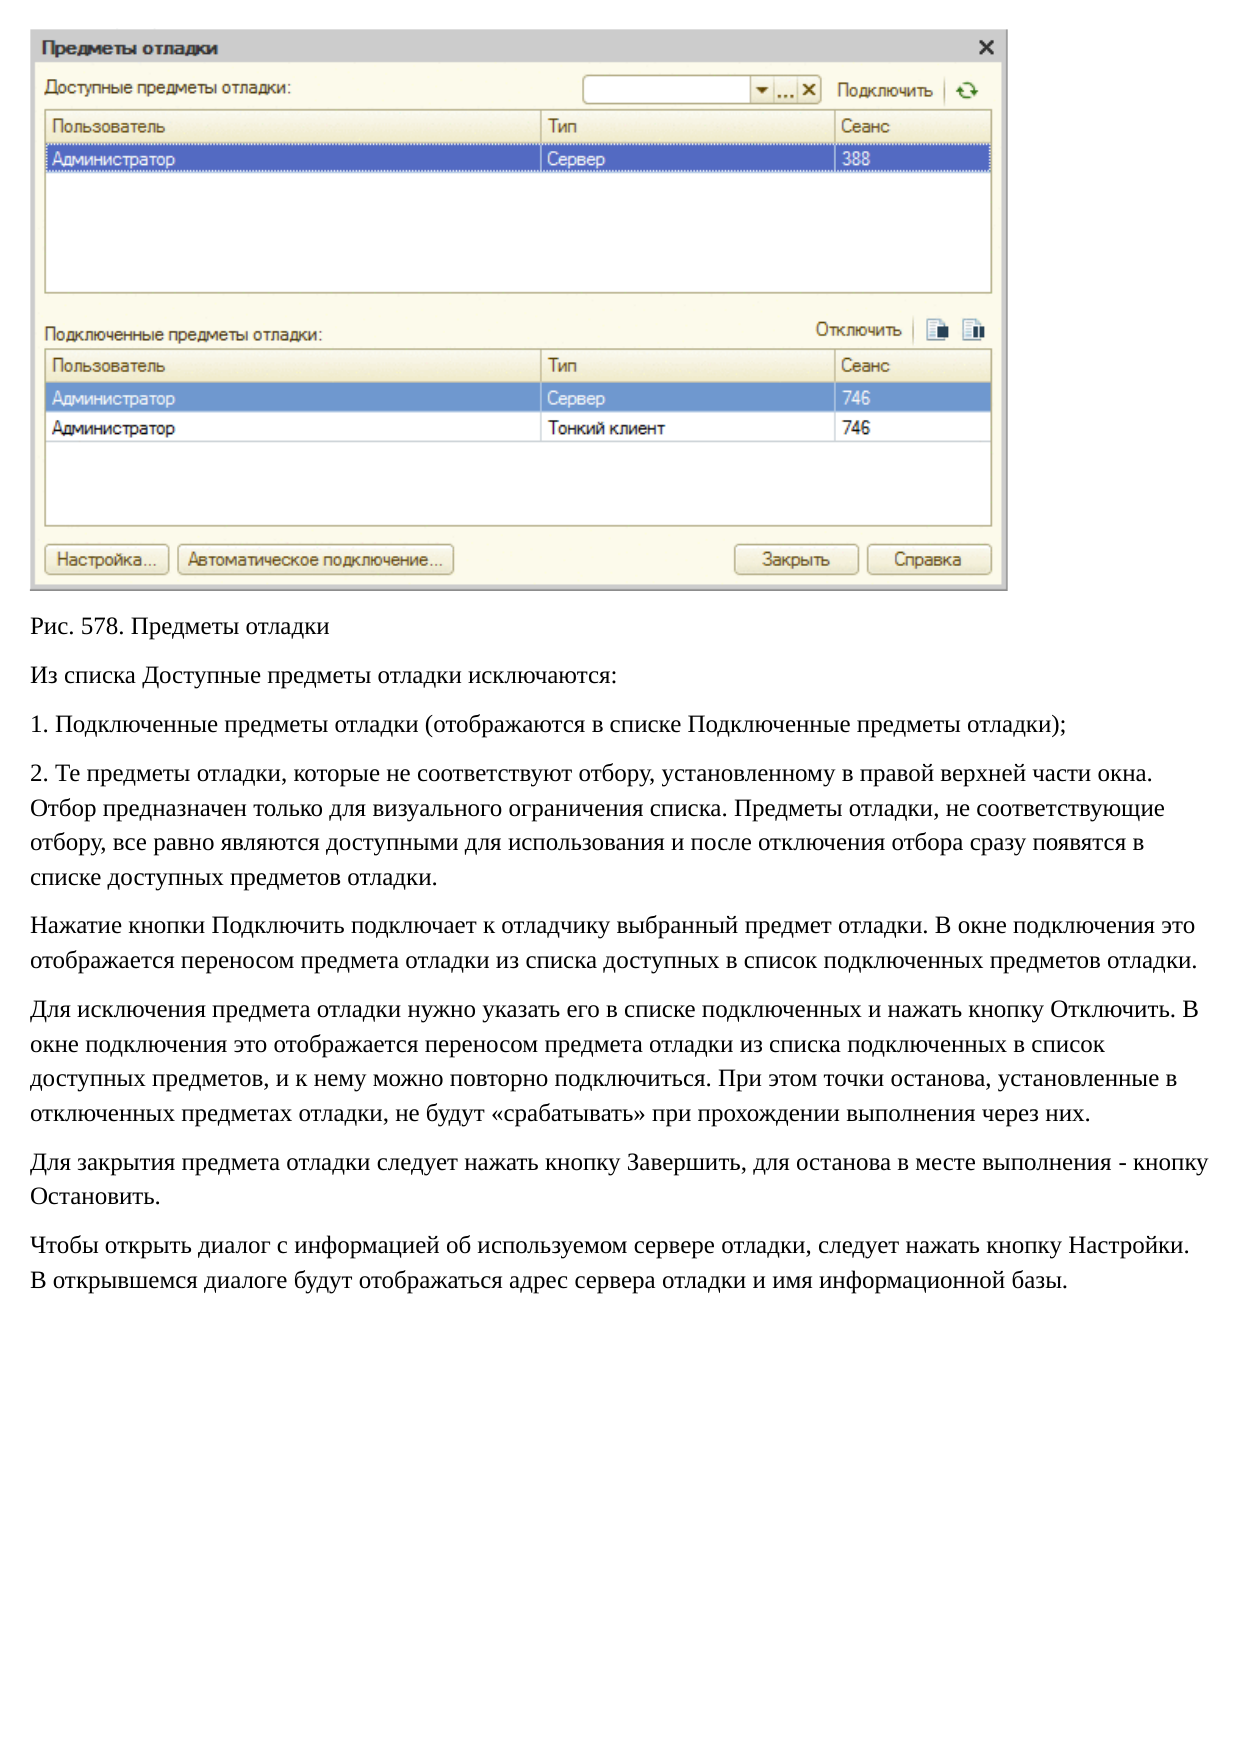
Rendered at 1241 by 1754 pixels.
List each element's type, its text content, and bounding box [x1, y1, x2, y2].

text Рис. 578. Предметы отладки [30, 611, 1211, 640]
text 1. Подключенные предметы отладки (отображаются в списке Подключенные предметы отладки); [30, 709, 1211, 738]
text Для исключения предмета отладки нужно указать его в списке подключенных и нажать кнопку Отключить. В окне подключения это отображается переносом предмета отладки из списка подключенных в список доступных предметов, и к нему можно повторно подключиться. При этом точки останова, установленные в отключенных предметах отладки, не будут «срабатывать» при прохождении выполнения через них. [30, 994, 1211, 1126]
text Из списка Доступные предметы отладки исключаются: [30, 660, 1211, 689]
text Чтобы открыть диалог с информацией об используемом сервере отладки, следует нажать кнопку Настройки. В открывшемся диалоге будут отображаться адрес сервера отладки и имя информационной базы. [30, 1230, 1211, 1293]
text Для закрытия предмета отладки следует нажать кнопку Завершить, для останова в месте выполнения ‑ кнопку Остановить. [30, 1147, 1211, 1210]
text 2. Те предметы отладки, которые не соответствуют отбору, установленному в правой верхней части окна. Отбор предназначен только для визуального ограничения списка. Предметы отладки, не соответствующие отбору, все равно являются доступными для использования и после отключения отбора сразу появятся в списке доступных предметов отладки. [30, 758, 1211, 890]
text Нажатие кнопки Подключить подключает к отладчику выбранный предмет отладки. В окне подключения это отображается переносом предмета отладки из списка доступных в список подключенных предметов отладки. [30, 911, 1211, 974]
picture [29, 28, 1008, 591]
